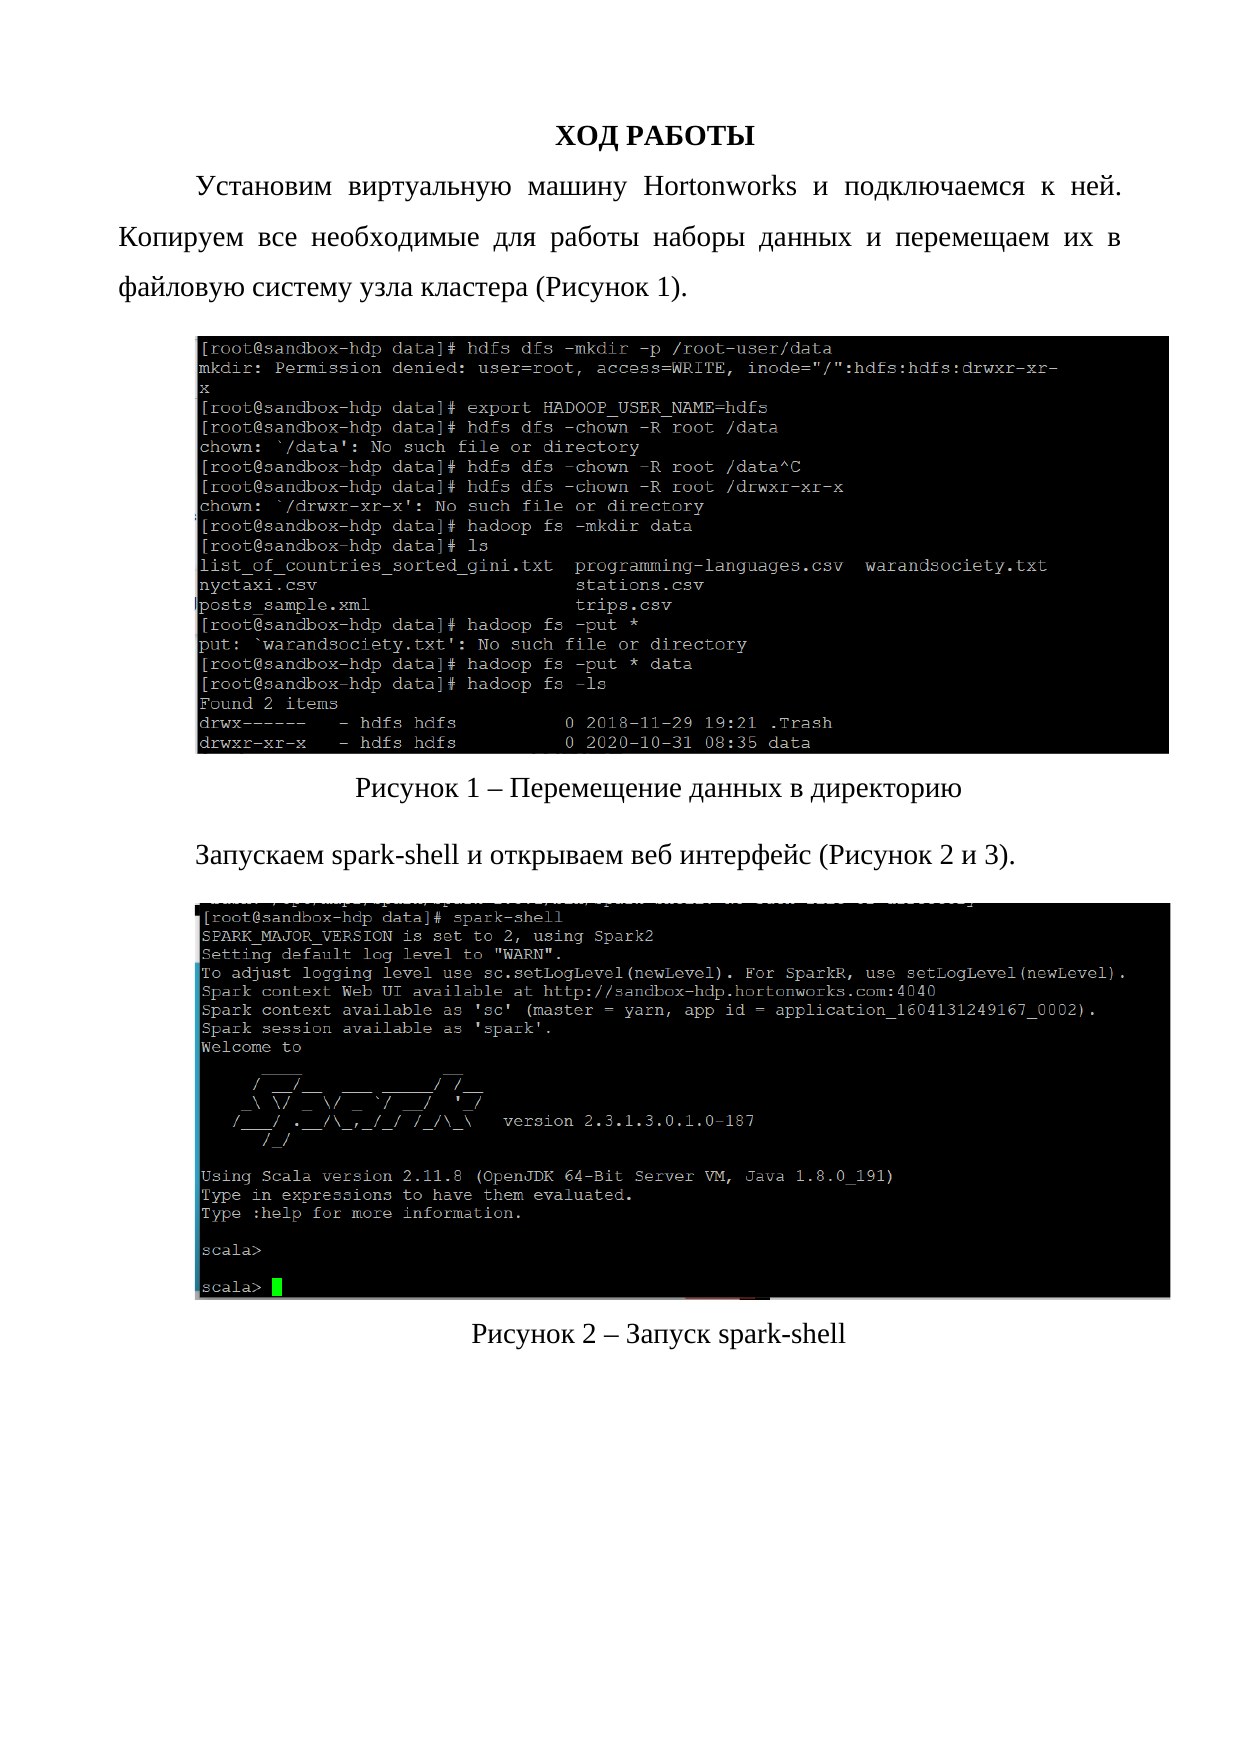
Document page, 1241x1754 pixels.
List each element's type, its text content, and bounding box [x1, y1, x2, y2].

text ХОД РАБОТЫ [118, 118, 1122, 152]
picture [194, 903, 1171, 1300]
picture [194, 336, 1169, 754]
text Установим виртуальную машину Hortonworks и подключаемся к ней. Копируем все необходимые для работы наборы данных и перемещаем их в файловую систему узла кластера (Рисунок 1). [118, 168, 1122, 303]
text Рисунок 1 – Перемещение данных в директорию [118, 770, 1122, 803]
text Рисунок 2 – Запуск spark-shell [118, 1316, 1122, 1349]
text Запускаем spark-shell и открываем веб интерфейс (Рисунок 2 и 3). [118, 837, 1122, 871]
